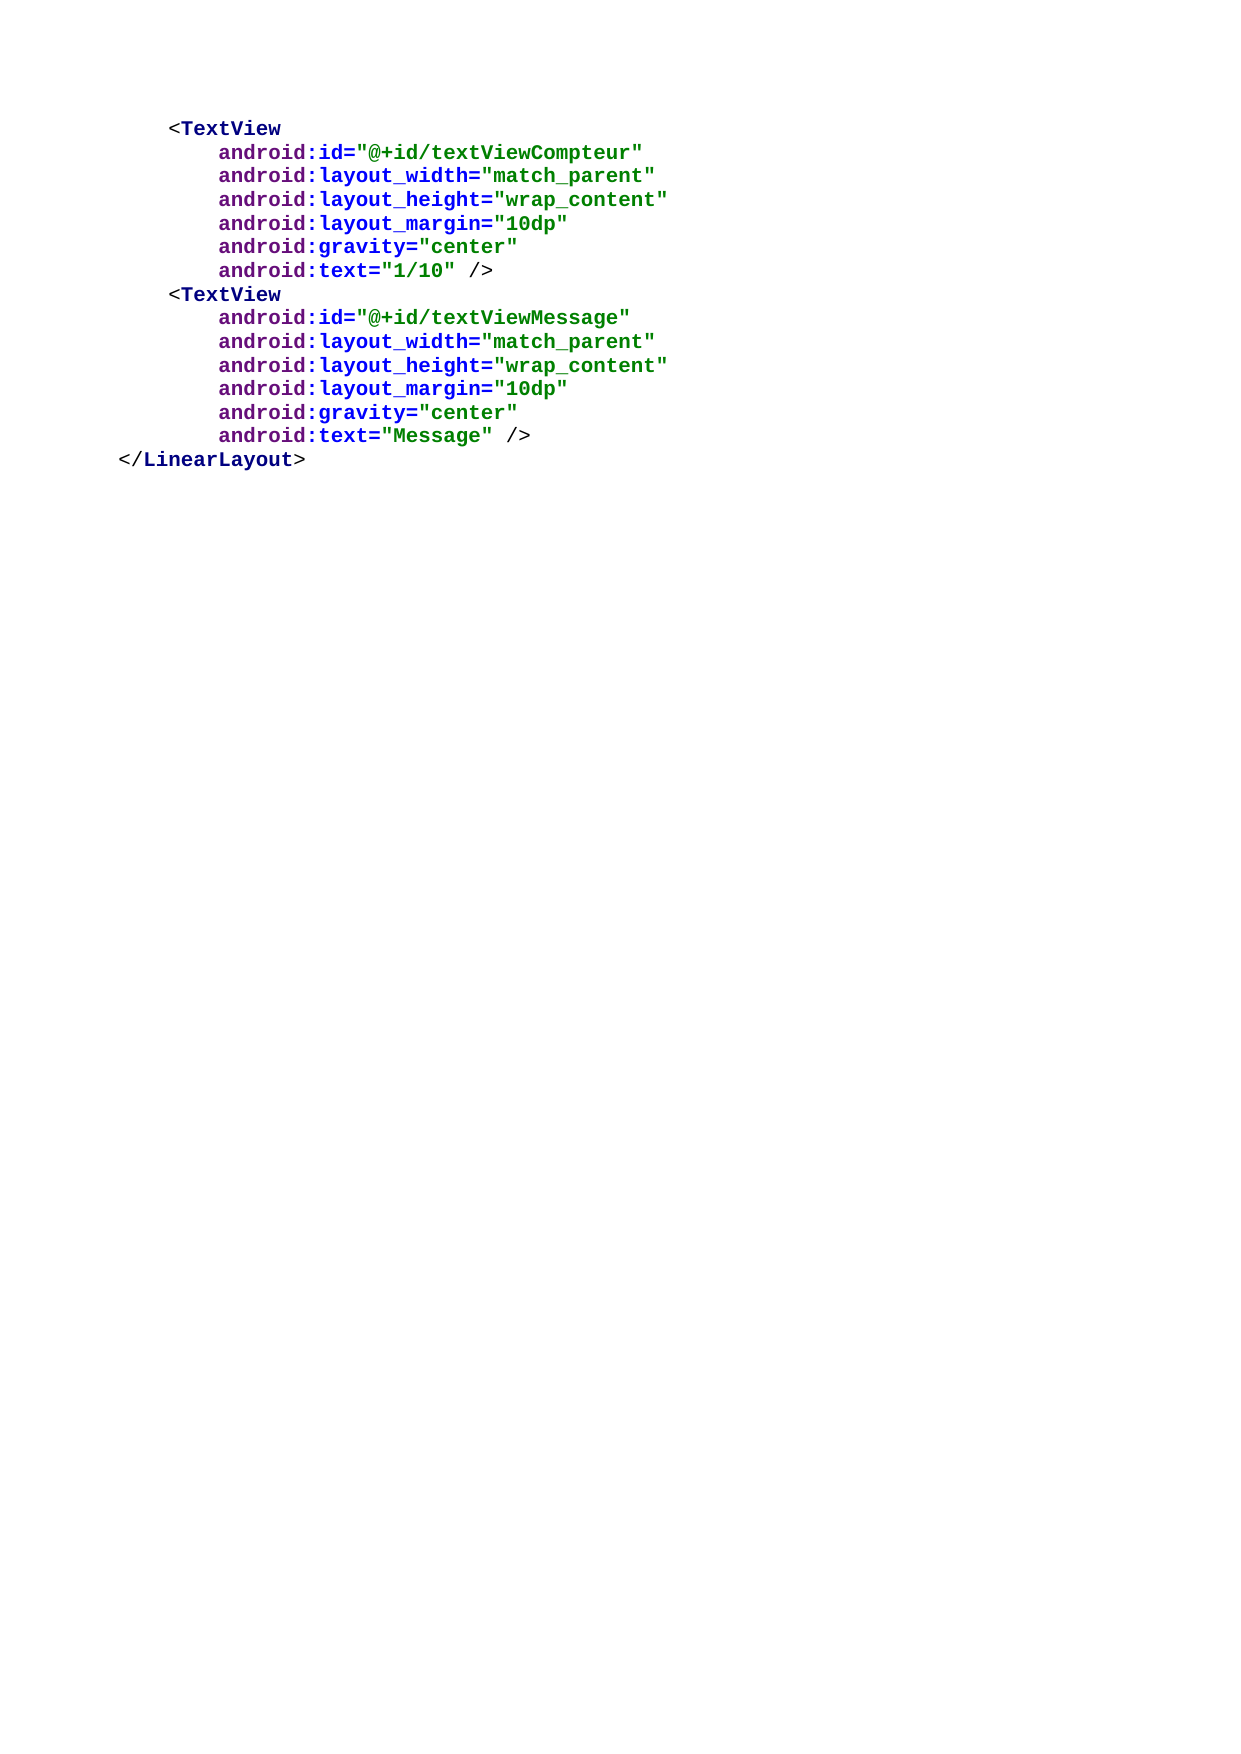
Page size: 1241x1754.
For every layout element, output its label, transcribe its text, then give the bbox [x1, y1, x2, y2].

text android:layout_margin="10dp" [118, 213, 1122, 236]
text android:text="1/10" /> [118, 260, 1122, 284]
text <TextView [118, 118, 1122, 142]
text android:id="@+id/textViewMessage" [118, 307, 1122, 331]
text android:layout_margin="10dp" [118, 378, 1122, 402]
text android:layout_width="match_parent" [118, 165, 1122, 189]
text android:gravity="center" [118, 402, 1122, 426]
text android:id="@+id/textViewCompteur" [118, 142, 1122, 165]
text android:layout_width="match_parent" [118, 331, 1122, 354]
text </LinearLayout> [118, 449, 1122, 473]
text android:text="Message" /> [118, 426, 1122, 449]
text android:layout_height="wrap_content" [118, 354, 1122, 378]
text android:layout_height="wrap_content" [118, 189, 1122, 213]
text <TextView [118, 284, 1122, 307]
text android:gravity="center" [118, 236, 1122, 260]
